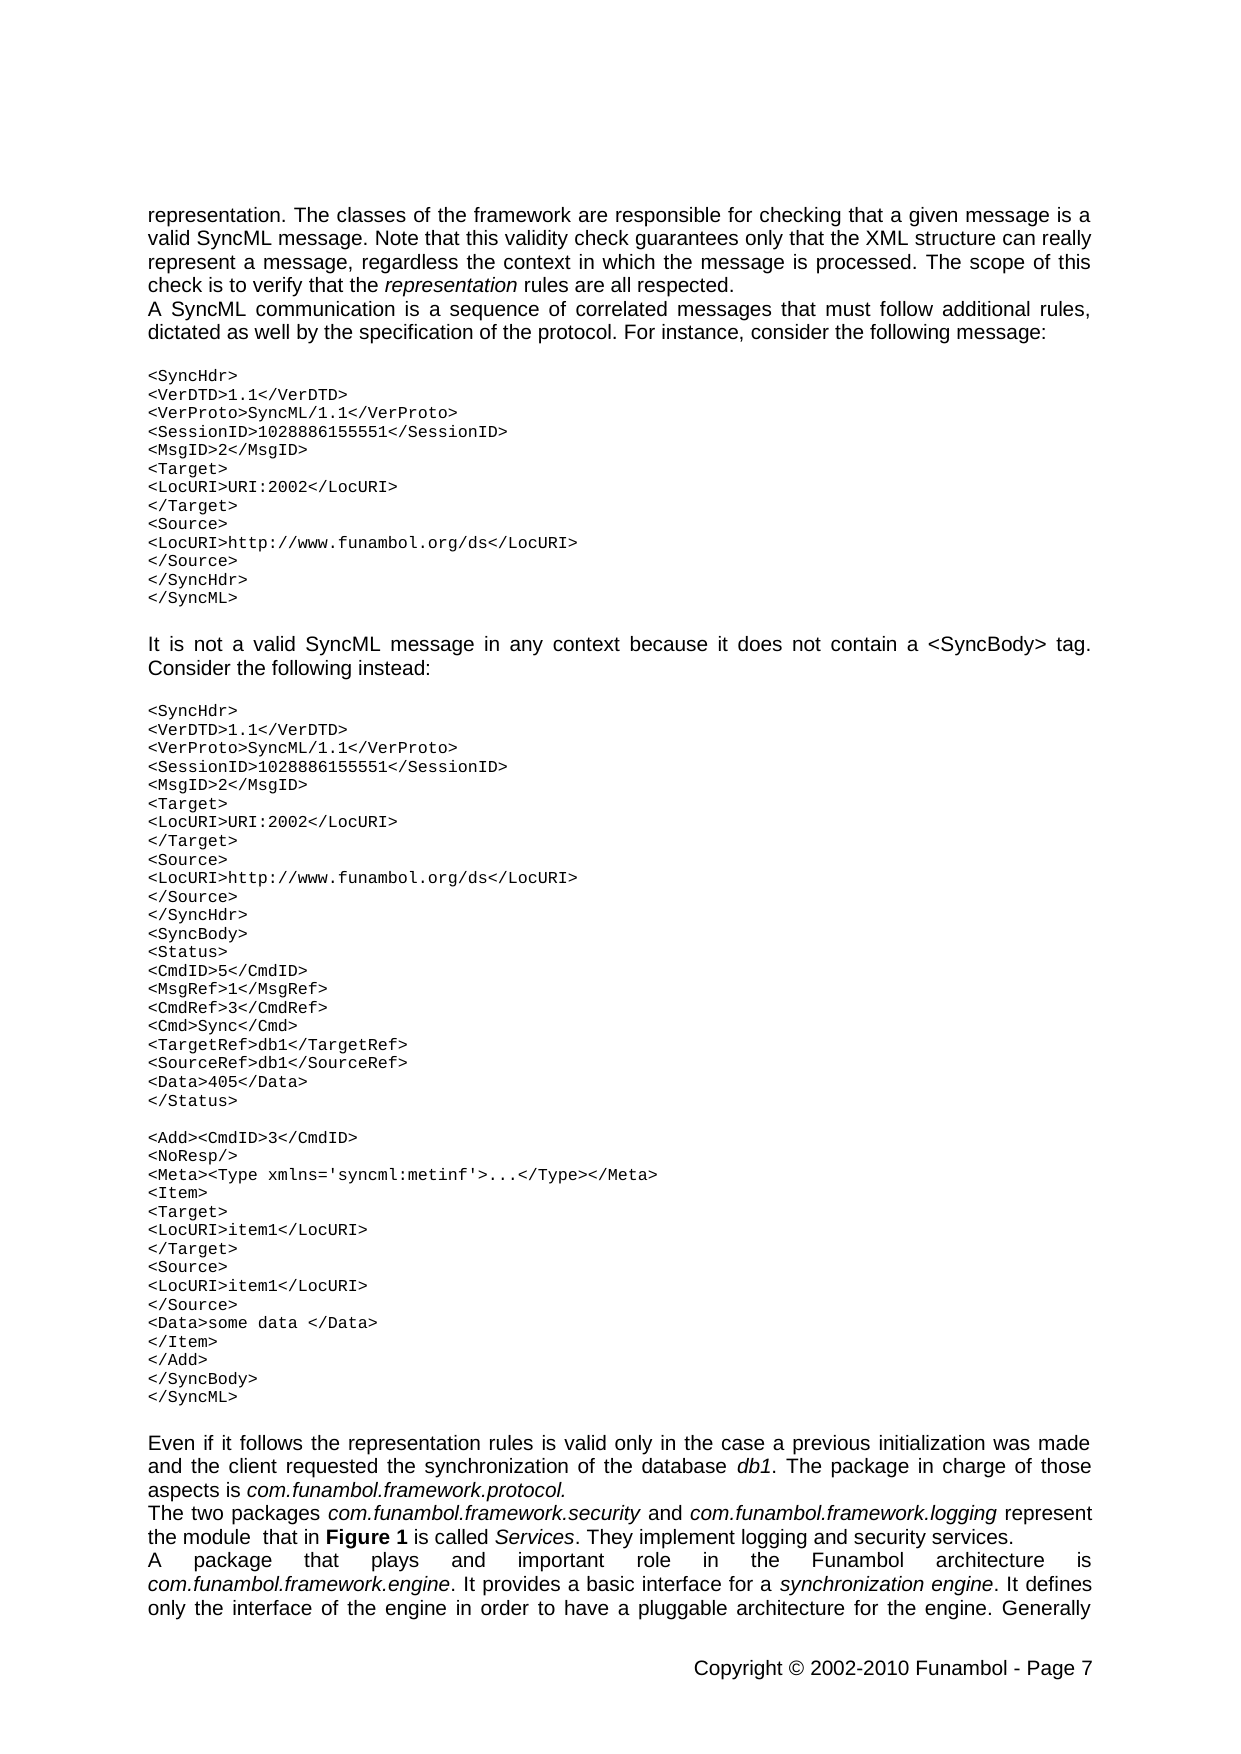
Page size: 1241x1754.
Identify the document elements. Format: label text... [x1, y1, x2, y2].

list <Target> [148, 1204, 1092, 1222]
list <LocURI>item1</LocURI> [148, 1278, 1092, 1296]
list <LocURI>item1</LocURI> [148, 1222, 1092, 1241]
list </SyncML> [148, 1389, 1092, 1408]
list <SourceRef>db1</SourceRef> [148, 1055, 1092, 1074]
list </Source> [148, 1296, 1092, 1315]
text It is not a valid SyncML message in any context because it does not contain a <SyncBody> tag. Consider the following instead: [148, 632, 1092, 679]
text A package that plays and important role in the Funambol architecture is com.funambol.framework.engine. It provides a basic interface for a synchronization engine. It defines only the interface of the engine in order to have a pluggable architecture for the engine. Generally [148, 1549, 1092, 1619]
list <MsgID>2</MsgID> [148, 442, 1092, 461]
list <Cmd>Sync</Cmd> [148, 1018, 1092, 1037]
list <CmdID>5</CmdID> [148, 963, 1092, 981]
list </Item> [148, 1333, 1092, 1352]
list <Add><CmdID>3</CmdID> [148, 1129, 1092, 1148]
list <SyncHdr> [148, 703, 1092, 722]
list <VerProto>SyncML/1.1</VerProto> [148, 740, 1092, 759]
list <Source> [148, 851, 1092, 870]
list </Target> [148, 833, 1092, 851]
list <CmdRef>3</CmdRef> [148, 1000, 1092, 1018]
list </Status> [148, 1092, 1092, 1111]
list <SyncBody> [148, 926, 1092, 944]
list </Target> [148, 1241, 1092, 1259]
list <Item> [148, 1185, 1092, 1204]
list <MsgRef>1</MsgRef> [148, 981, 1092, 1000]
text A SyncML communication is a sequence of correlated messages that must follow additional rules, dictated as well by the specification of the protocol. For instance, consider the following message: [148, 297, 1092, 344]
list <LocURI>URI:2002</LocURI> [148, 479, 1092, 498]
list </SyncHdr> [148, 907, 1092, 926]
list <Data>405</Data> [148, 1074, 1092, 1092]
list <Status> [148, 944, 1092, 963]
list </SyncML> [148, 590, 1092, 609]
text The two packages com.funambol.framework.security and com.funambol.framework.logging represent the module that in Figure 1 is called Services. They implement logging and security services. [148, 1502, 1092, 1549]
list <NoResp/> [148, 1148, 1092, 1167]
list <MsgID>2</MsgID> [148, 777, 1092, 796]
list <SyncHdr> [148, 368, 1092, 386]
list <VerDTD>1.1</VerDTD> [148, 386, 1092, 405]
list <SessionID>1028886155551</SessionID> [148, 759, 1092, 777]
list <Data>some data </Data> [148, 1315, 1092, 1333]
list </SyncBody> [148, 1371, 1092, 1389]
list </Target> [148, 498, 1092, 516]
list </Source> [148, 888, 1092, 907]
text Even if it follows the representation rules is valid only in the case a previous initialization was made and the client requested the synchronization of the database db1. The package in charge of those aspects is com.funambol.framework.protocol. [148, 1431, 1092, 1502]
list <TargetRef>db1</TargetRef> [148, 1037, 1092, 1055]
list <Meta><Type xmlns='syncml:metinf'>...</Type></Meta> [148, 1167, 1092, 1185]
list <Source> [148, 516, 1092, 535]
list <LocURI>http://www.funambol.org/ds</LocURI> [148, 535, 1092, 553]
list <LocURI>http://www.funambol.org/ds</LocURI> [148, 870, 1092, 888]
list <Target> [148, 796, 1092, 814]
list <Source> [148, 1259, 1092, 1278]
list </Add> [148, 1352, 1092, 1371]
list <VerDTD>1.1</VerDTD> [148, 722, 1092, 740]
list </Source> [148, 553, 1092, 572]
list <VerProto>SyncML/1.1</VerProto> [148, 405, 1092, 423]
list <SessionID>1028886155551</SessionID> [148, 423, 1092, 442]
list <Target> [148, 461, 1092, 479]
text representation. The classes of the framework are responsible for checking that a given message is a valid SyncML message. Note that this validity check guarantees only that the XML structure can really represent a message, regardless the context in which the message is processed. The scope of this check is to verify that the representation rules are all respected. [148, 203, 1092, 297]
list </SyncHdr> [148, 572, 1092, 590]
list <LocURI>URI:2002</LocURI> [148, 814, 1092, 833]
